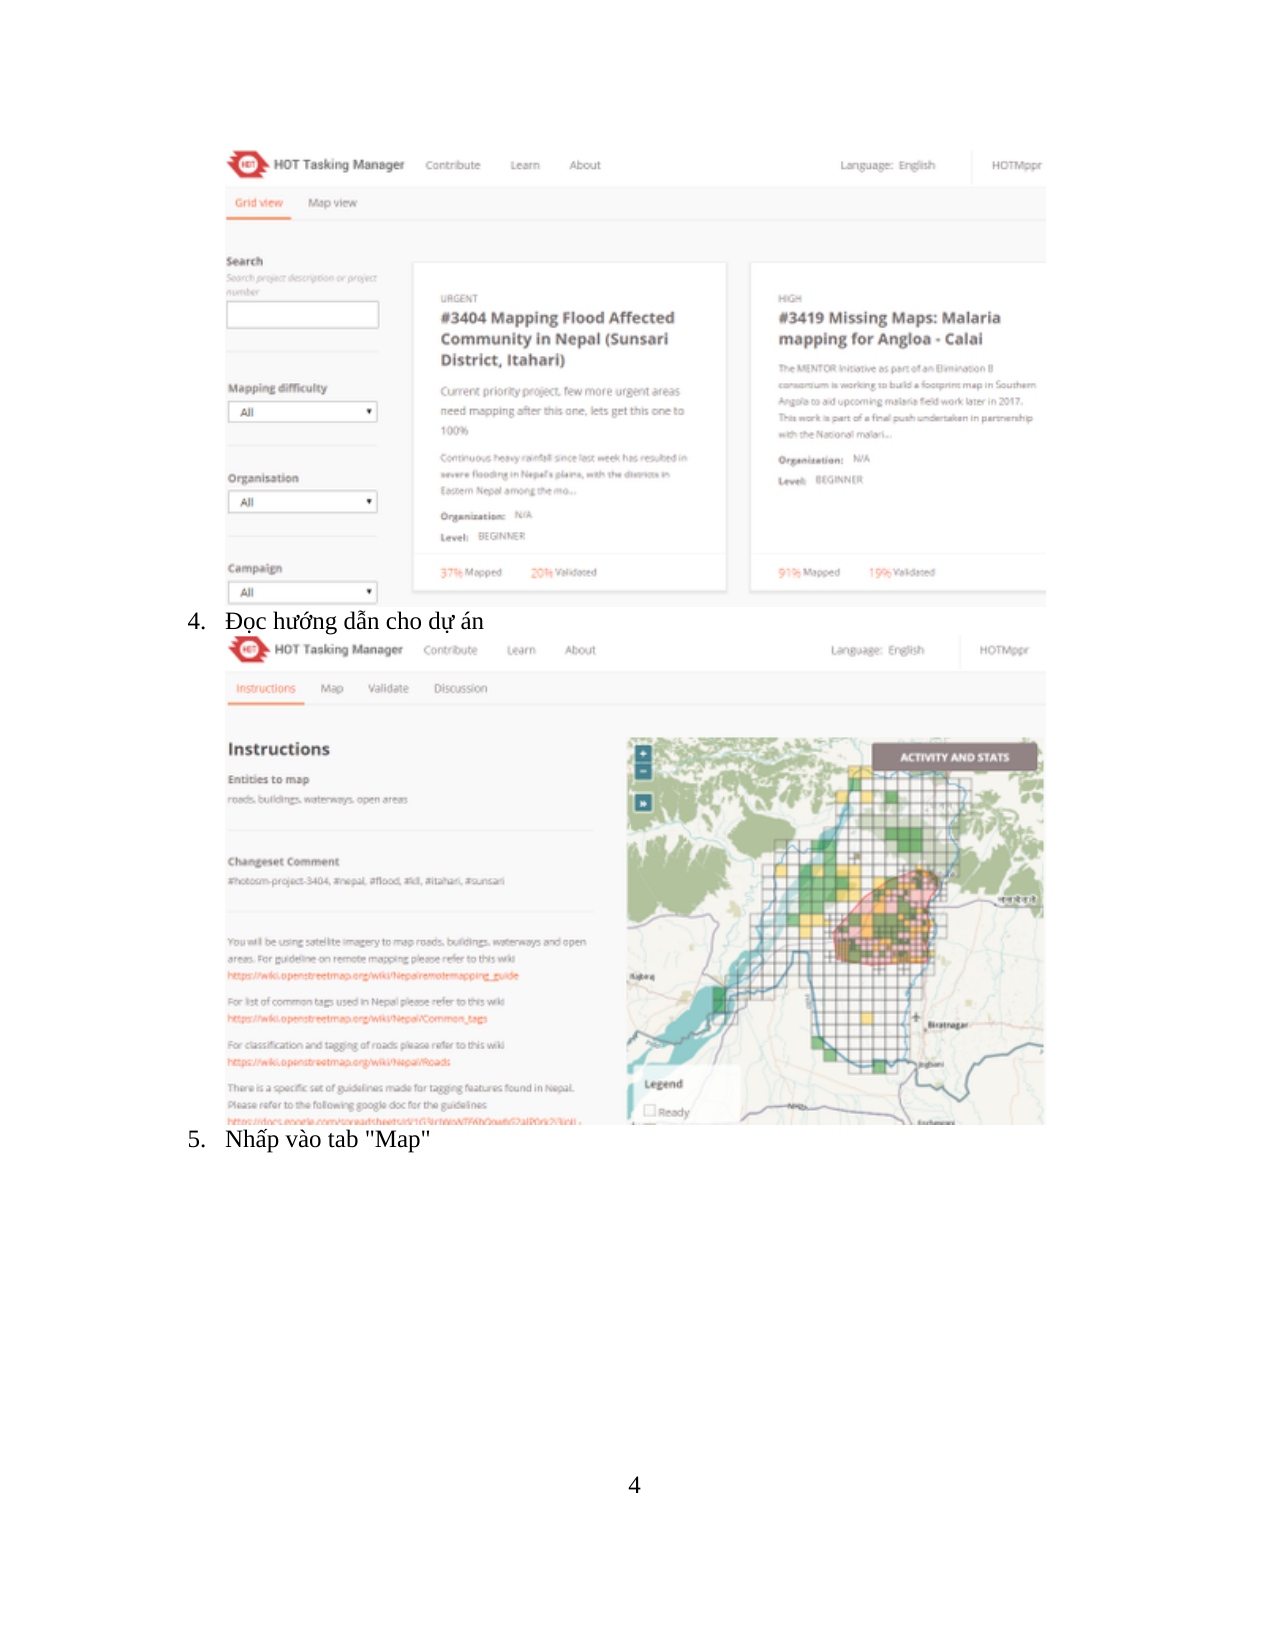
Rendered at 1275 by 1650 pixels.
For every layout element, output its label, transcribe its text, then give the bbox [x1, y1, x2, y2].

list [1047, 150, 1125, 606]
list Nhấp vào tab "Map" [187, 1124, 1125, 1153]
picture [225, 635, 1047, 1125]
picture [225, 150, 1047, 607]
list [187, 150, 225, 606]
list Đọc hướng dẫn cho dự án [187, 606, 1125, 1124]
